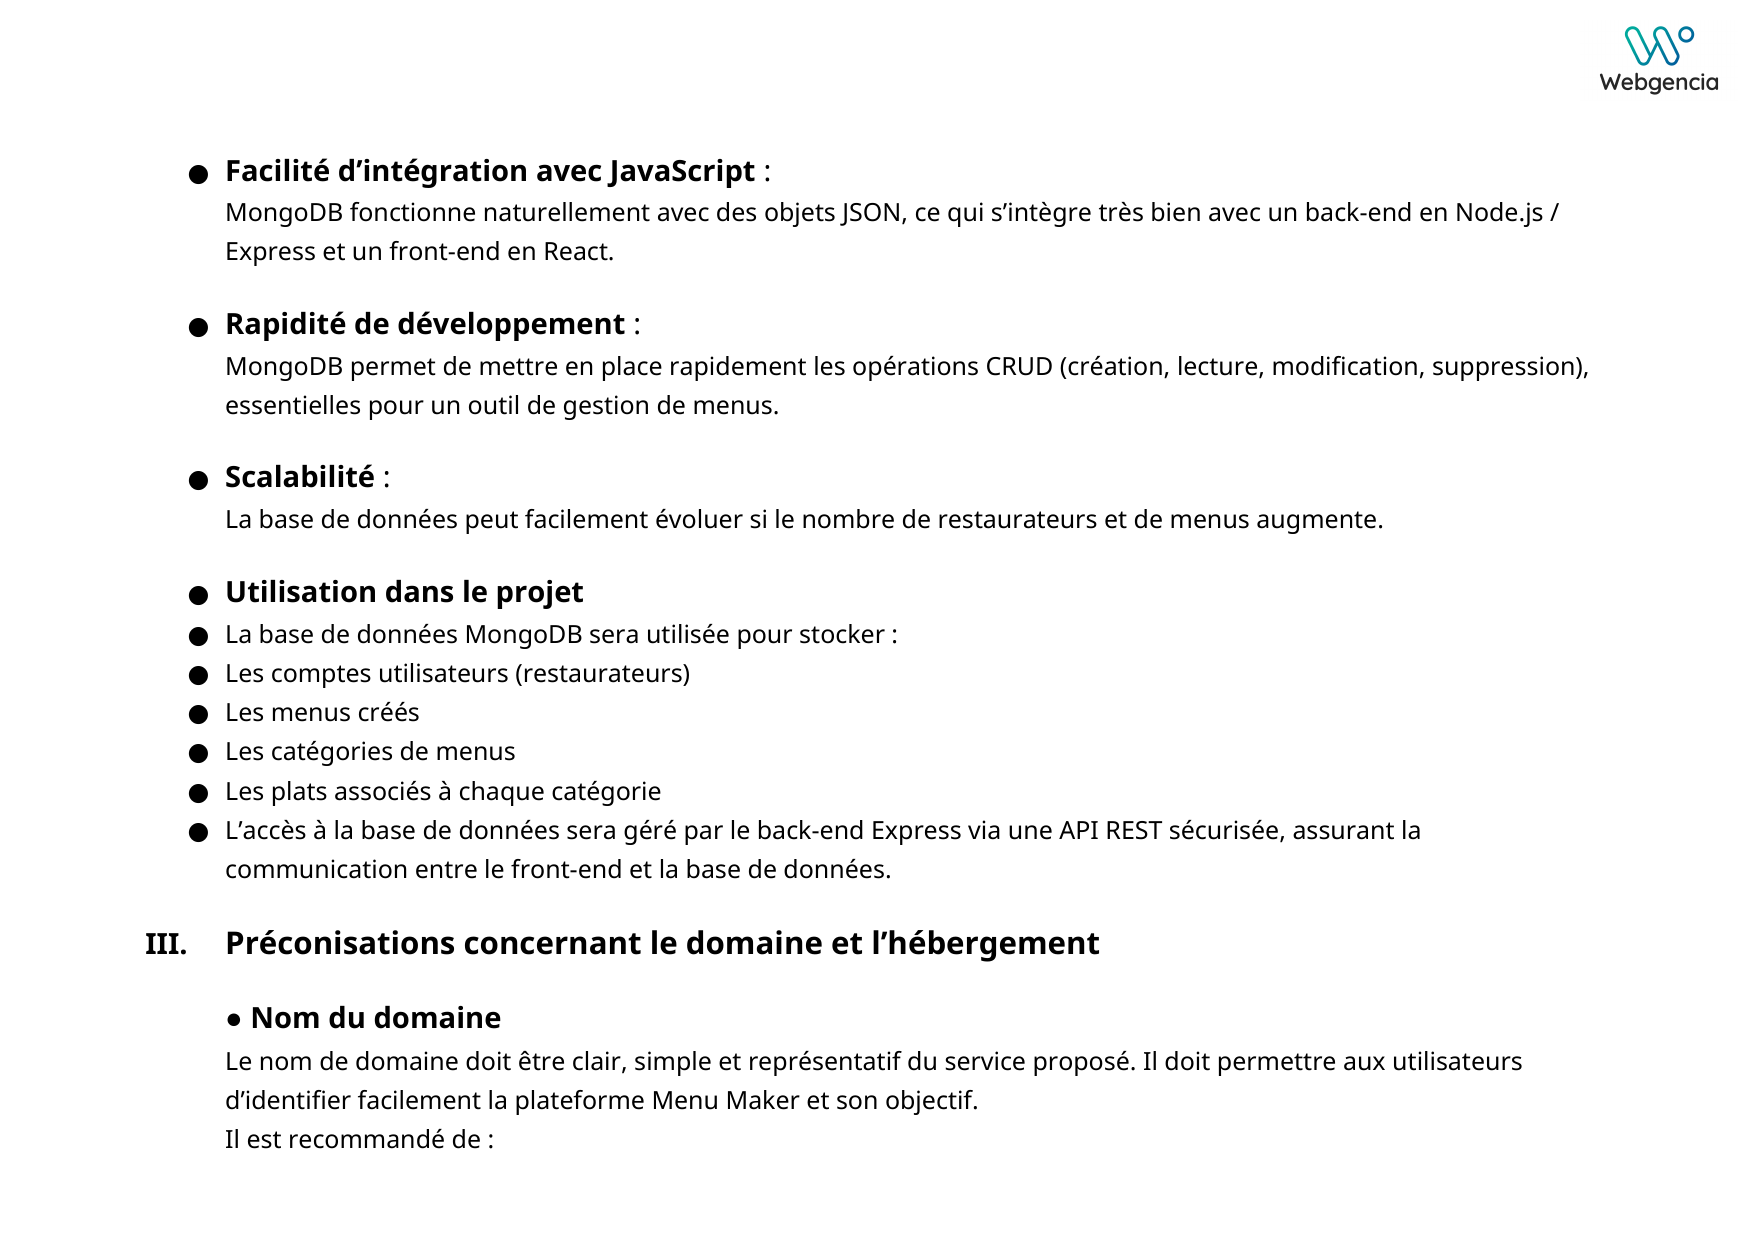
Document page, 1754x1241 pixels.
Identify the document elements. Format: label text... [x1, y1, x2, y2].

list Rapidité de développement : MongoDB permet de mettre en place rapidement les opérations CRUD (création, lecture, modification, suppression), essentielles pour un outil de gestion de menus. [187, 303, 1604, 421]
list Scalabilité : La base de données peut facilement évoluer si le nombre de restaurateurs et de menus augmente. [187, 457, 1604, 536]
list Les catégories de menus [187, 734, 1604, 768]
list Les plats associés à chaque catégorie [187, 773, 1604, 807]
list L’accès à la base de données sera géré par le back-end Express via une API REST sécurisée, assurant la communication entre le front-end et la base de données. [187, 812, 1604, 886]
text Il est recommandé de : [225, 1121, 1604, 1156]
list Les menus créés [187, 695, 1604, 729]
list La base de données MongoDB sera utilisée pour stocker : [187, 616, 1604, 651]
text ● Nom du domaine [225, 997, 1604, 1037]
list Préconisations concernant le domaine et l’hébergement [187, 921, 1604, 963]
list Utilisation dans le projet [187, 571, 1604, 611]
list Facilité d’intégration avec JavaScript : MongoDB fonctionne naturellement avec des objets JSON, ce qui s’intègre très bien avec un back-end en Node.js / Express et un front-end en React. [187, 150, 1604, 268]
list Les comptes utilisateurs (restaurateurs) [187, 656, 1604, 690]
text Le nom de domaine doit être clair, simple et représentatif du service proposé. Il doit permettre aux utilisateurs d’identifier facilement la plateforme Menu Maker et son objectif. [225, 1043, 1604, 1116]
